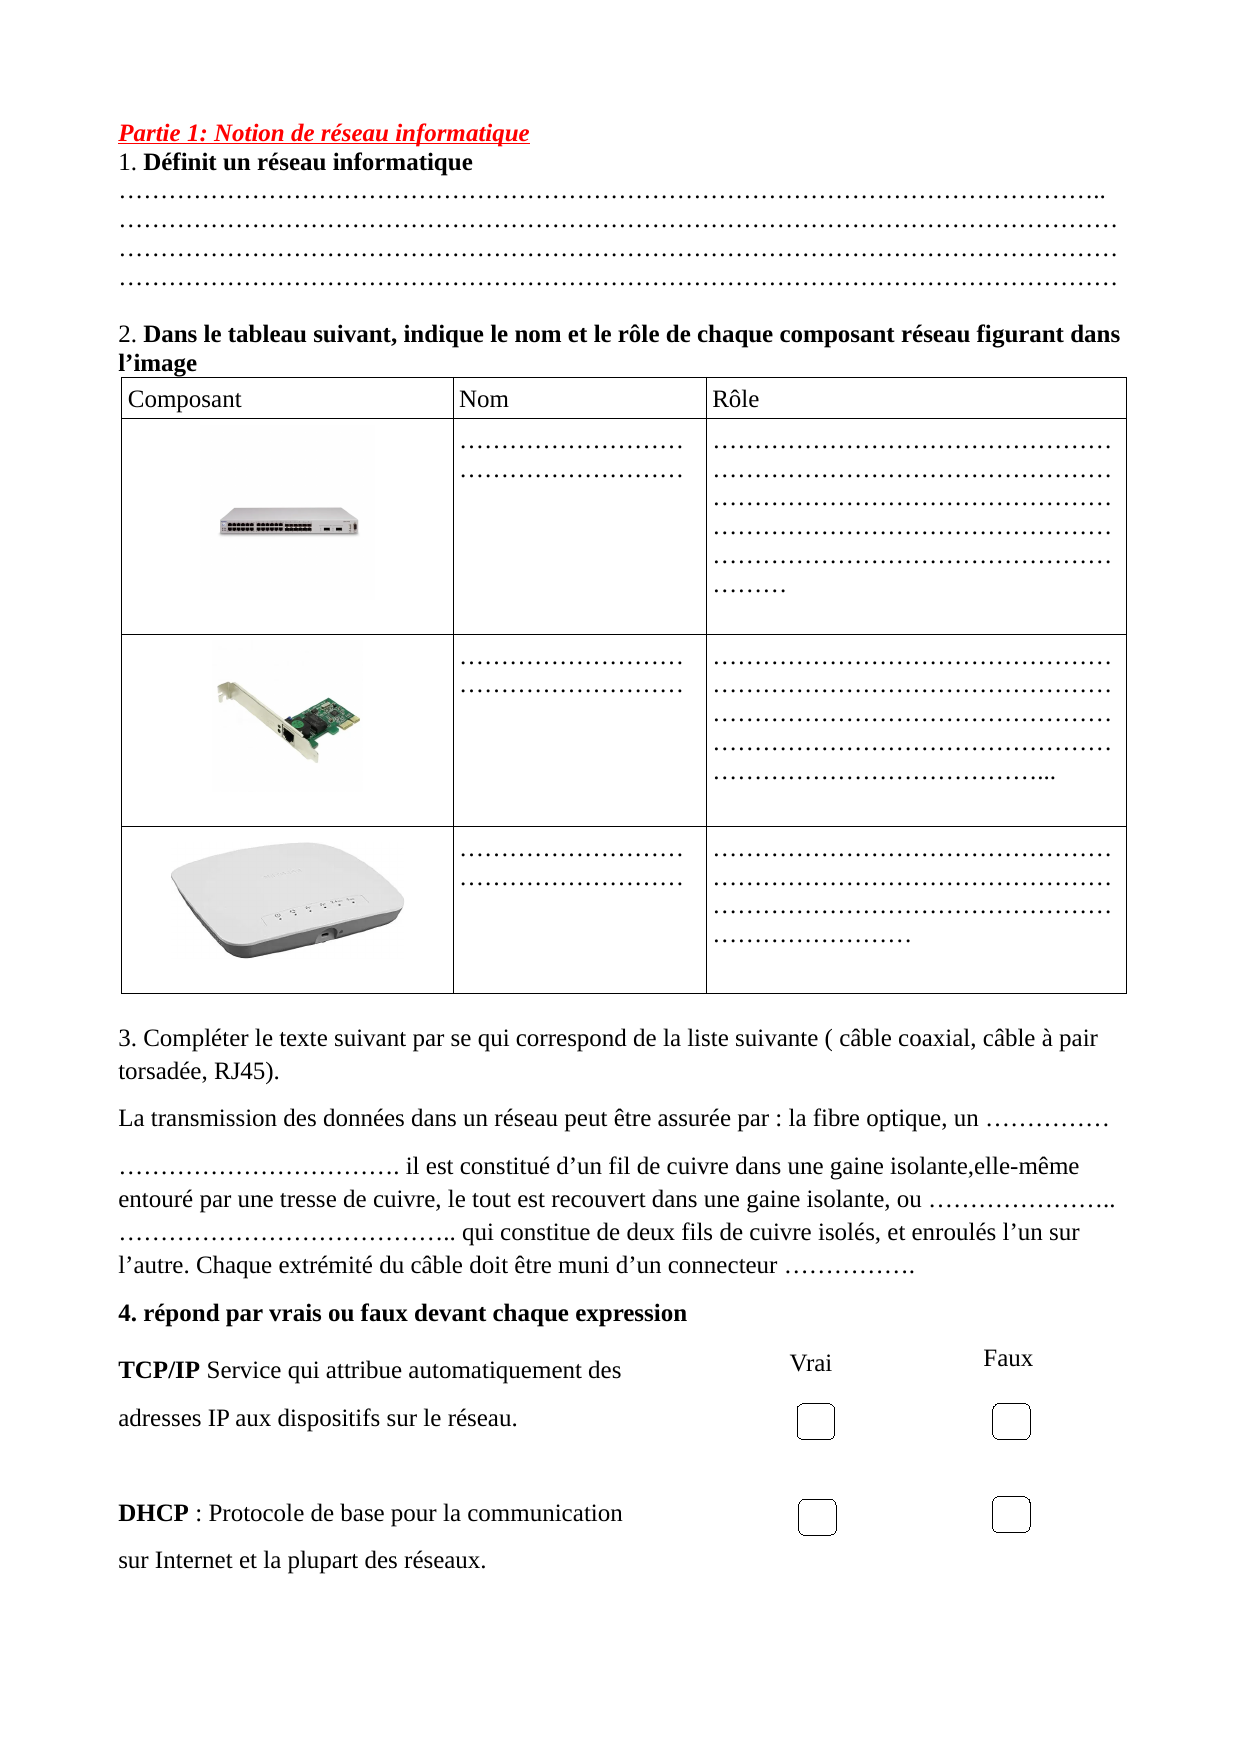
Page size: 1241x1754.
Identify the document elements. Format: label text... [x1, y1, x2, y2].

table_cell …………………………………………………………………………………………………………………………………………………… [707, 827, 1126, 993]
text 3. Compléter le texte suivant par se qui correspond de la liste suivante ( câble coaxial, câble à pair torsadée, RJ45). [118, 1023, 1122, 1084]
text La transmission des données dans un réseau peut être assurée par : la fibre optique, un …………… [118, 1103, 1122, 1132]
table_cell …………………………………………………………………………………………………………………………………………………………………………………………………………………………… [707, 419, 1126, 634]
table_cell ……………………………………………………………………………………………………………………………………………………………………………………………………………... [707, 635, 1126, 826]
table_cell [122, 827, 453, 993]
picture [170, 842, 405, 959]
text 4. répond par vrais ou faux devant chaque expression [118, 1298, 1122, 1326]
table_header Nom [454, 378, 706, 418]
picture [212, 640, 363, 792]
table_cell [122, 635, 453, 826]
text Partie 1: Notion de réseau informatique [118, 118, 1122, 147]
text ……………………………………………………………………………………………………….. [118, 176, 1122, 204]
table_header Rôle [707, 378, 1126, 418]
table_cell ……………………………………………… [454, 827, 706, 993]
text 1. Définit un réseau informatique [118, 147, 1122, 176]
text 2. Dans le tableau suivant, indique le nom et le rôle de chaque composant réseau figurant dans l’image [118, 319, 1122, 377]
table_cell ……………………………………………… [454, 419, 706, 634]
text adresses IP aux dispositifs sur le réseau. [118, 1403, 1122, 1431]
text sur Internet et la plupart des réseaux. [118, 1546, 1122, 1574]
text ……………………………………………………………………………………………………………………………………………………………………………………………………………………………………………………………………………………………………………………………… [118, 204, 1122, 291]
table_header Composant [122, 378, 453, 418]
text TCP/IP Service qui attribue automatiquement des [118, 1355, 1122, 1384]
text DHCP : Protocole de base pour la communication [118, 1498, 1122, 1527]
picture [200, 425, 375, 600]
text ……………………………. il est constitué d’un fil de cuivre dans une gaine isolante,elle-même entouré par une tresse de cuivre, le tout est recouvert dans une gaine isolante, ou ………………….. ………………………………….. qui constitue de deux fils de cuivre isolés, et enroulés l’un sur l’autre. Chaque extrémité du câble doit être muni d’un connecteur ……………. [118, 1151, 1122, 1279]
table_cell ……………………………………………… [454, 635, 706, 826]
table_cell [122, 419, 453, 634]
